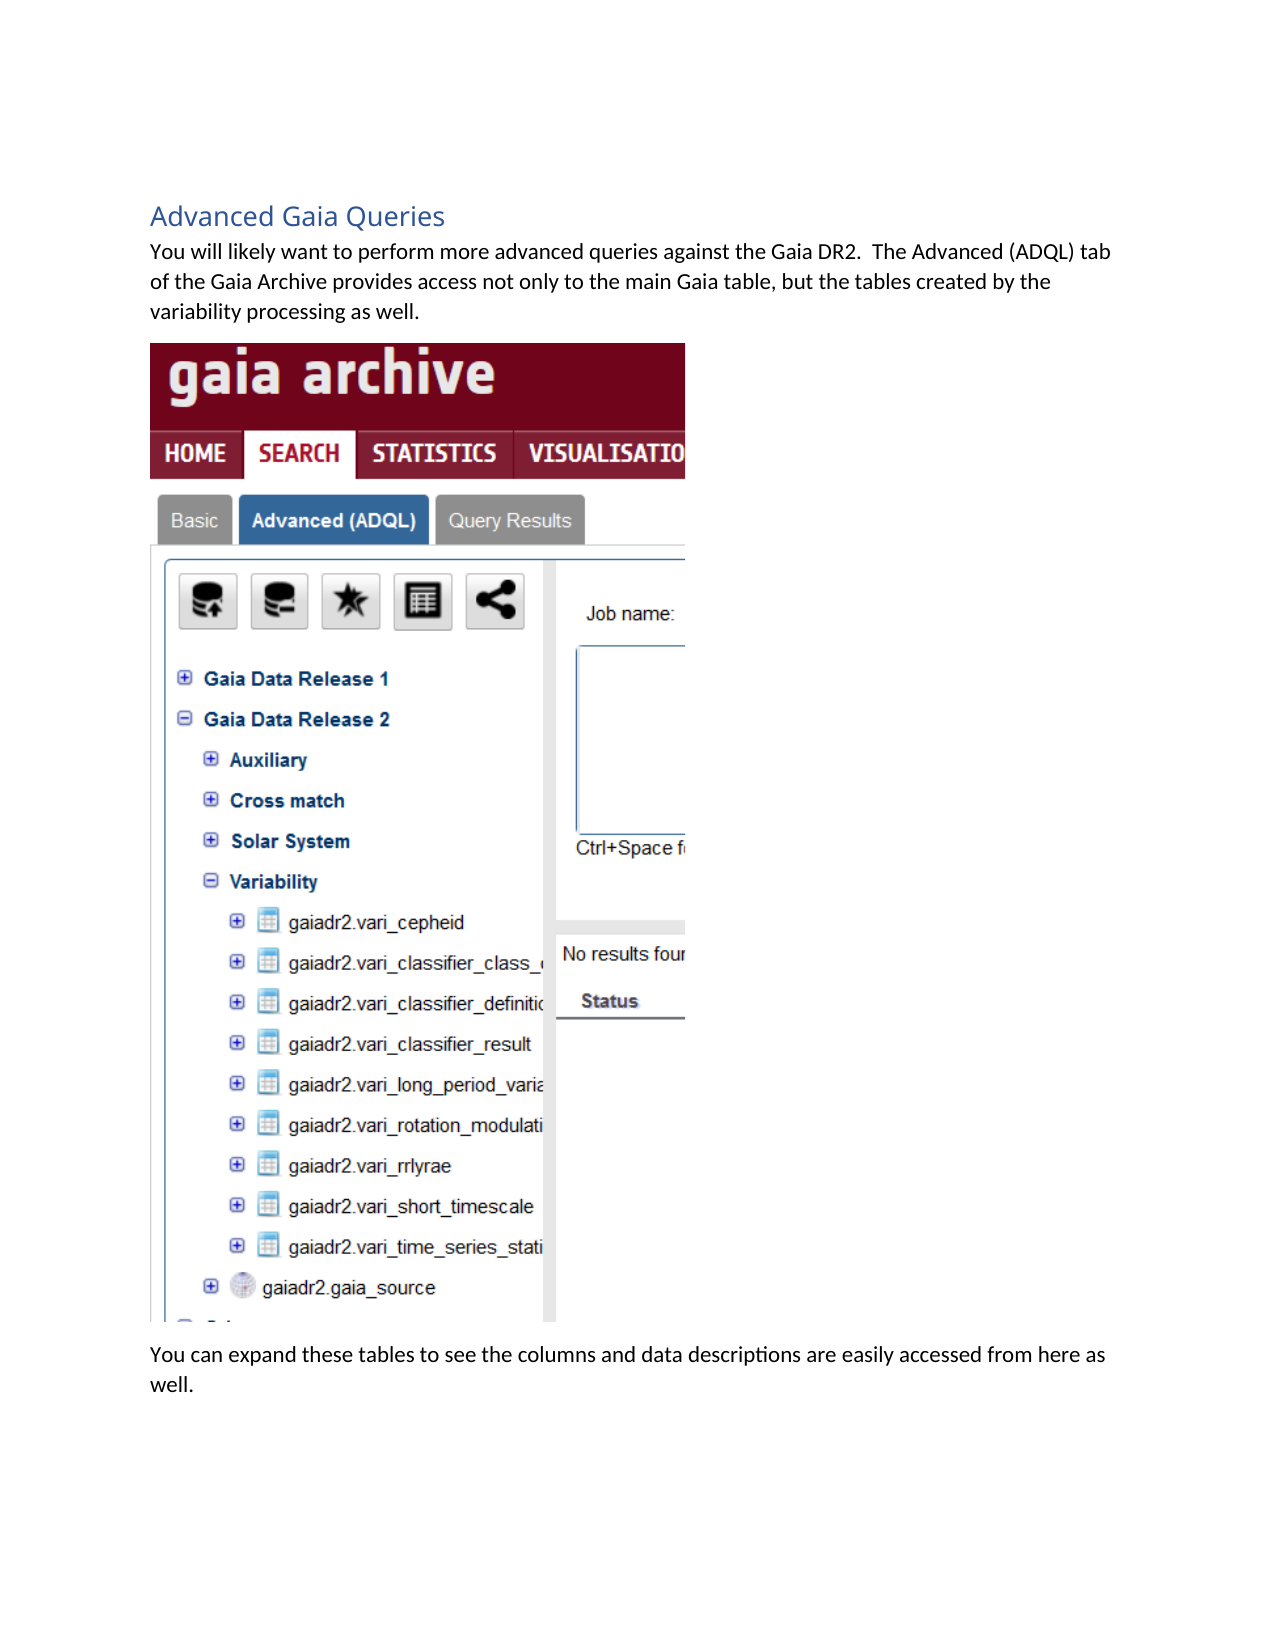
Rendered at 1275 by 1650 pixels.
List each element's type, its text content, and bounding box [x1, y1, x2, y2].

subtitle Advanced Gaia Queries [150, 198, 1125, 234]
text You can expand these tables to see the columns and data descriptions are easily accessed from here as well. [150, 1341, 1125, 1398]
text You will likely want to perform more advanced queries against the Gaia DR2. The Advanced (ADQL) tab of the Gaia Archive provides access not only to the main Gaia table, but the tables created by the variability processing as well. [150, 237, 1125, 325]
